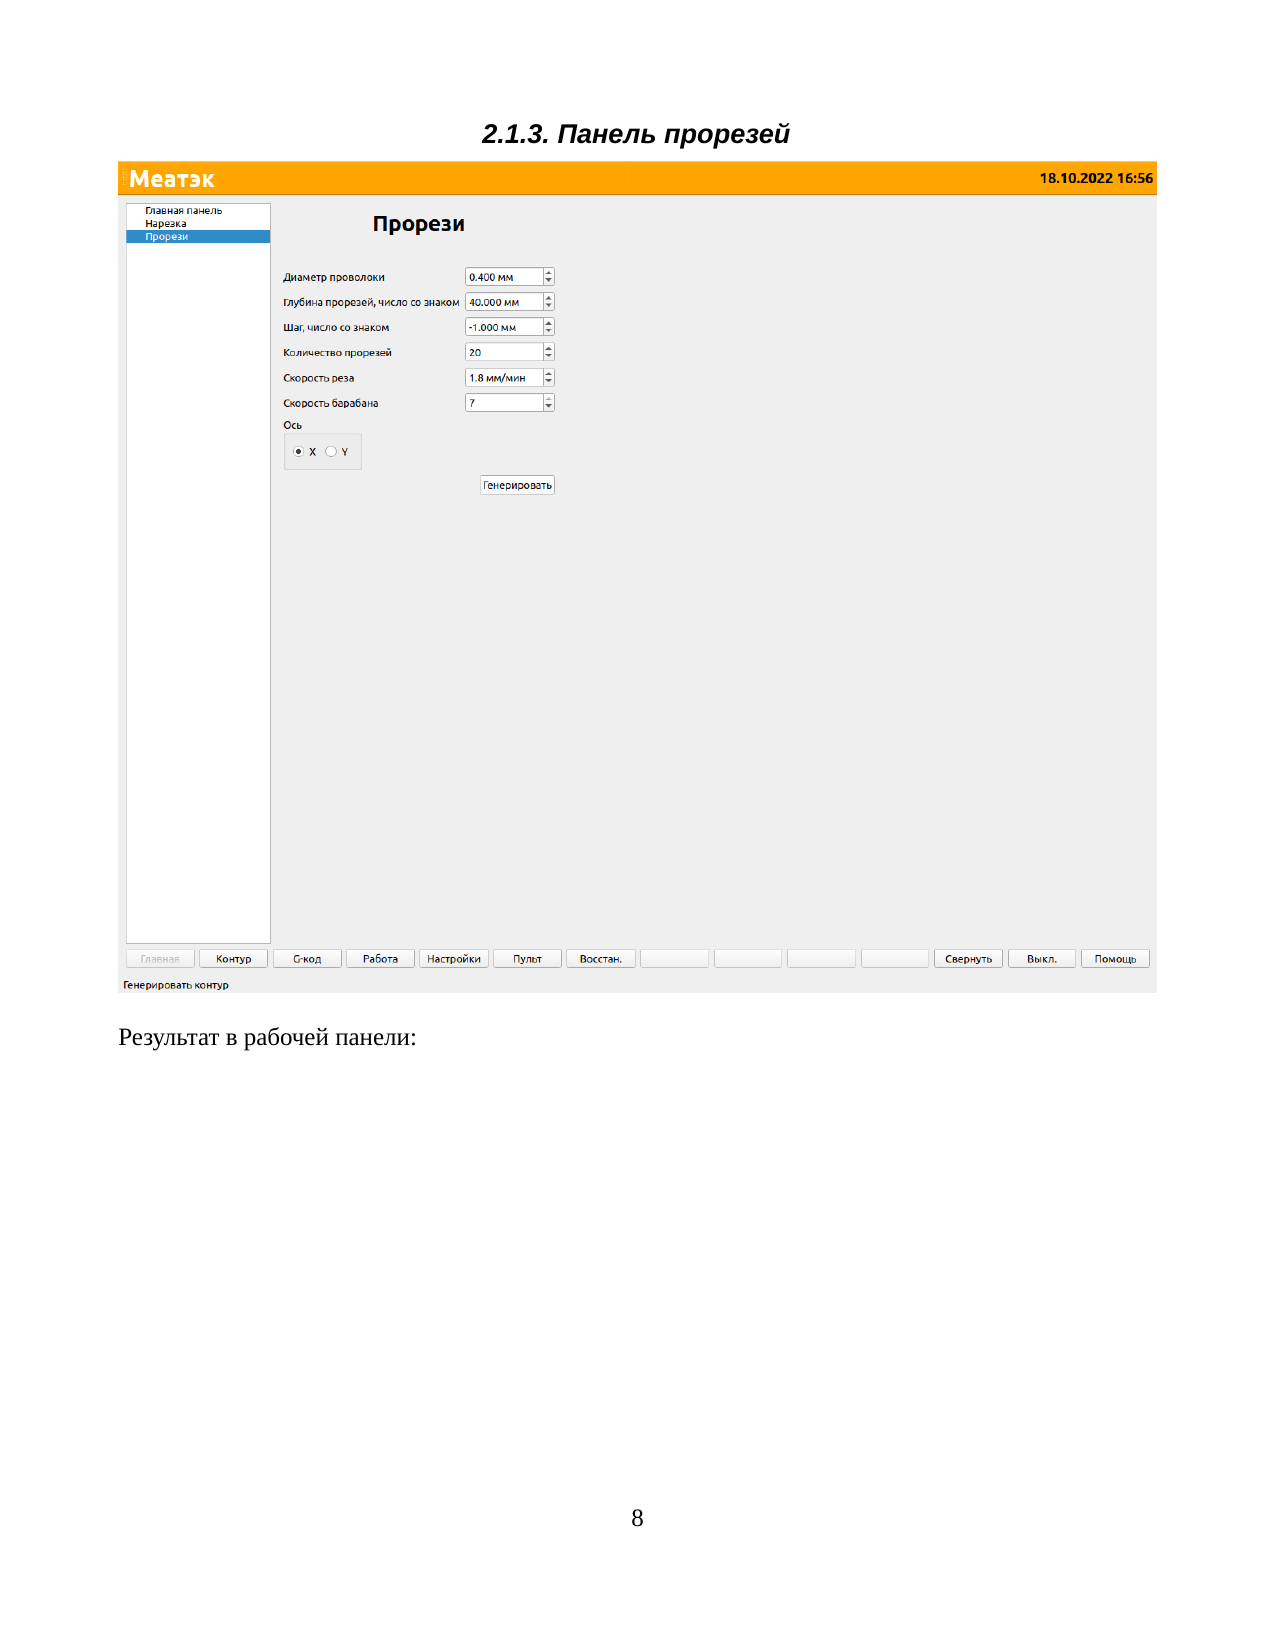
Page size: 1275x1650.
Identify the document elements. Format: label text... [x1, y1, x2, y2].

subtitle 2.1.3. Панель прорезей [118, 118, 1157, 149]
text Результат в рабочей панели: [118, 1022, 1157, 1050]
picture [118, 161, 1157, 993]
